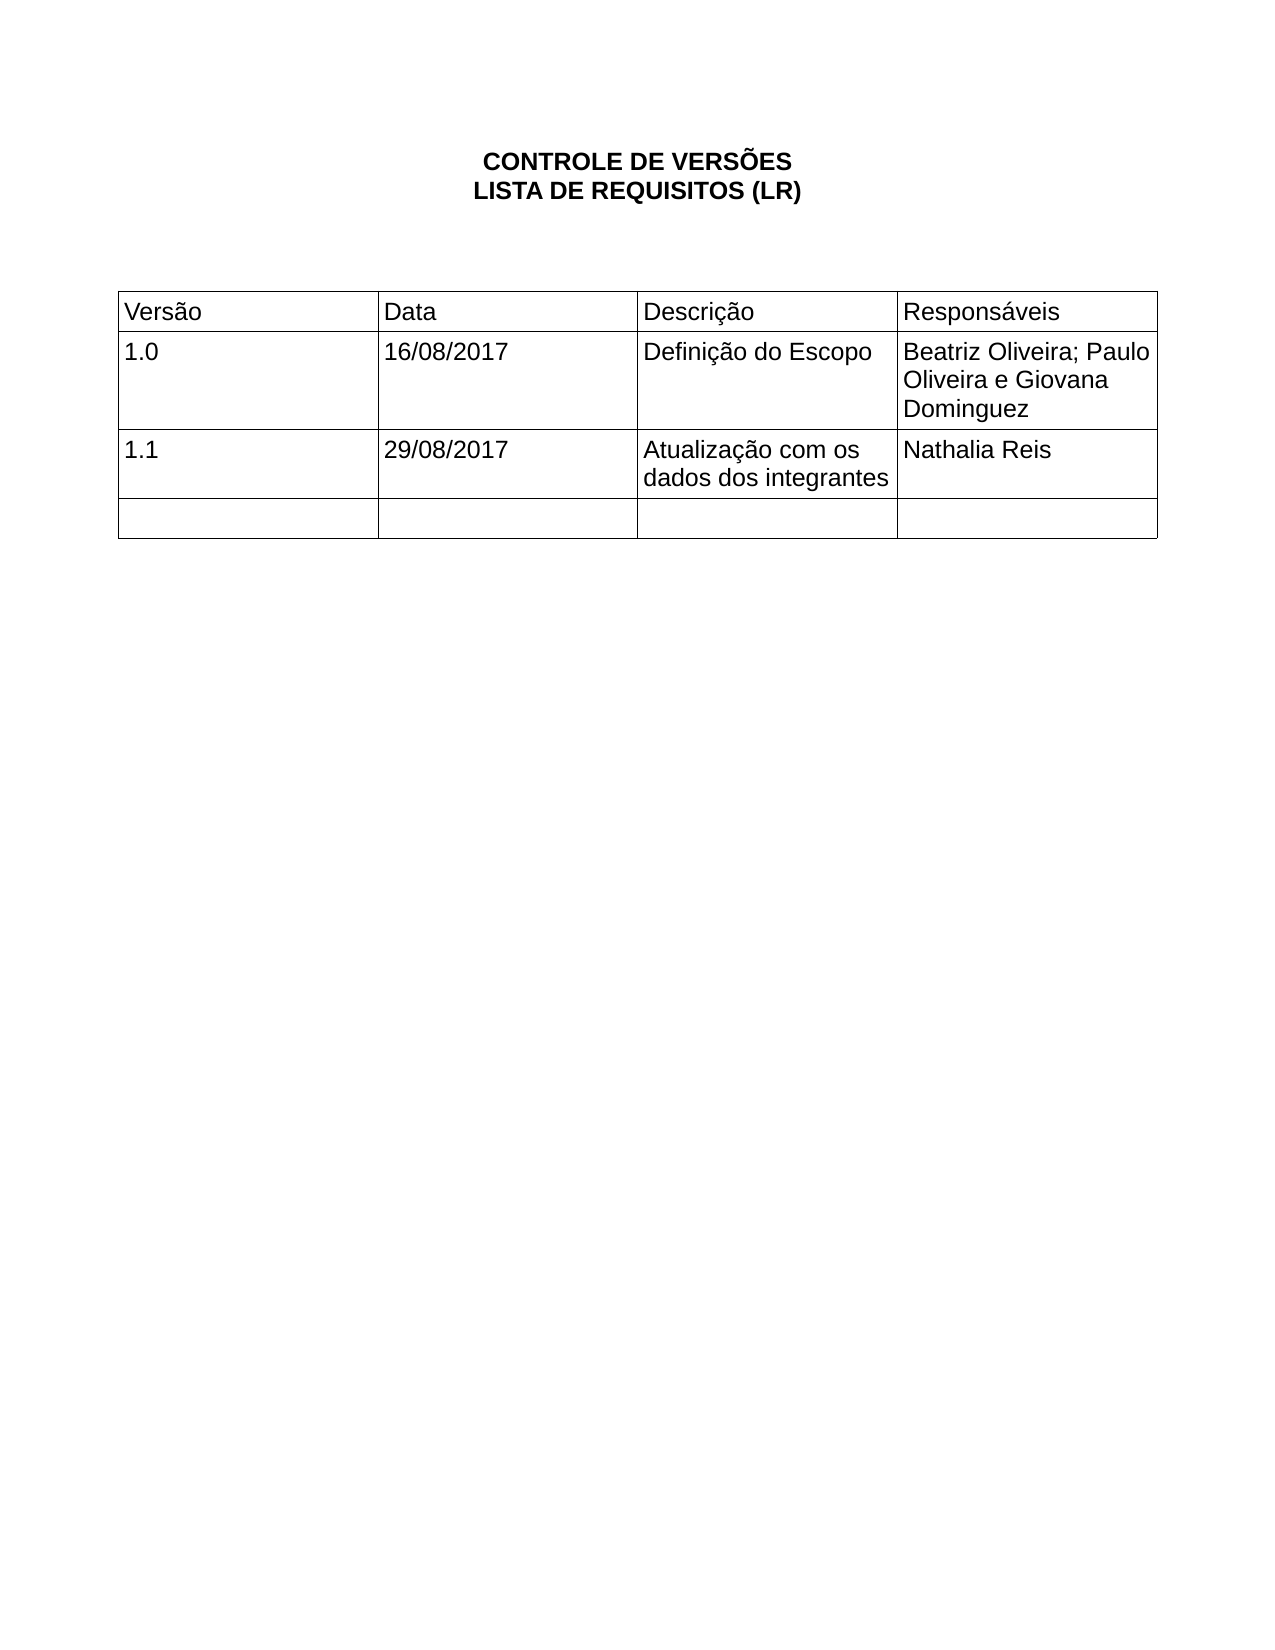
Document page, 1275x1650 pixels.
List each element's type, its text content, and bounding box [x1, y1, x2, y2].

table_header Versão [119, 292, 378, 331]
table_cell [379, 499, 637, 538]
text LISTA DE REQUISITOS (LR) [118, 176, 1157, 204]
table_cell 1.1 [119, 430, 378, 498]
text CONTROLE DE VERSÕES [118, 147, 1157, 176]
table_cell [119, 499, 378, 538]
table_header Descrição [638, 292, 897, 331]
table_header Data [379, 292, 637, 331]
table_cell [638, 499, 897, 538]
table_cell Nathalia Reis [898, 430, 1157, 498]
table_header Responsáveis [898, 292, 1157, 331]
table_cell [898, 499, 1157, 538]
table_cell 1.0 [119, 332, 378, 429]
table_cell Beatriz Oliveira; Paulo Oliveira e Giovana Dominguez [898, 332, 1157, 429]
table_cell Atualização com os dados dos integrantes [638, 430, 897, 498]
table_cell Definição do Escopo [638, 332, 897, 429]
table_cell 16/08/2017 [379, 332, 637, 429]
table_cell 29/08/2017 [379, 430, 637, 498]
